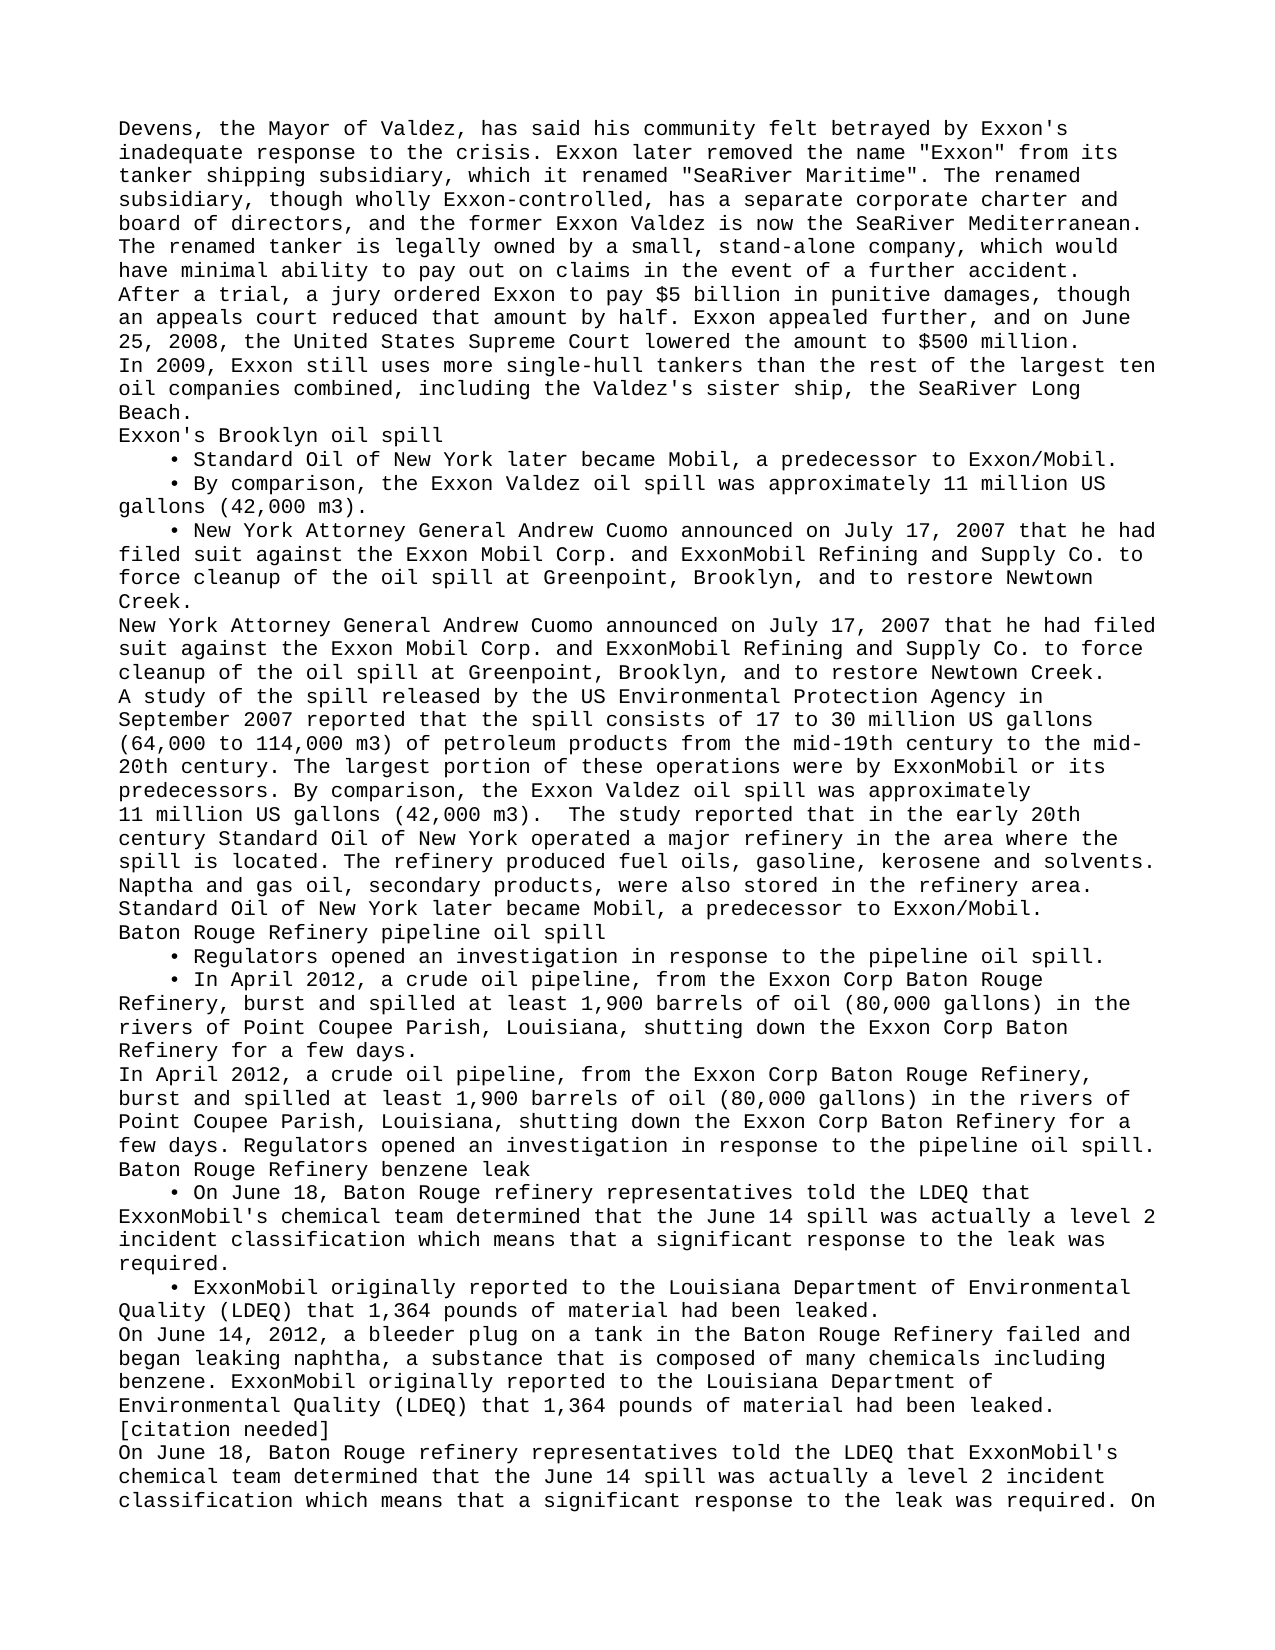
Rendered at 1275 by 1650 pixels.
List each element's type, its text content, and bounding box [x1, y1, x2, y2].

text On June 14, 2012, a bleeder plug on a tank in the Baton Rouge Refinery failed and began leaking naphtha, a substance that is composed of many chemicals including benzene. ExxonMobil originally reported to the Louisiana Department of Environmental Quality (LDEQ) that 1,364 pounds of material had been leaked.[citation needed] [118, 1324, 1157, 1442]
text On June 18, Baton Rouge refinery representatives told the LDEQ that ExxonMobil's chemical team determined that the June 14 spill was actually a level 2 incident classification which means that a significant response to the leak was required. On [118, 1442, 1157, 1513]
text Baton Rouge Refinery pipeline oil spill [118, 922, 1157, 946]
text New York Attorney General Andrew Cuomo announced on July 17, 2007 that he had filed suit against the Exxon Mobil Corp. and ExxonMobil Refining and Supply Co. to force cleanup of the oil spill at Greenpoint, Brooklyn, and to restore Newtown Creek. [118, 615, 1157, 686]
text • By comparison, the Exxon Valdez oil spill was approximately 11 million US gallons (42,000 m3). [118, 473, 1157, 520]
text Devens, the Mayor of Valdez, has said his community felt betrayed by Exxon's inadequate response to the crisis. Exxon later removed the name "Exxon" from its tanker shipping subsidiary, which it renamed "SeaRiver Maritime". The renamed subsidiary, though wholly Exxon-controlled, has a separate corporate charter and board of directors, and the former Exxon Valdez is now the SeaRiver Mediterranean. The renamed tanker is legally owned by a small, stand-alone company, which would have minimal ability to pay out on claims in the event of a further accident. [118, 118, 1157, 284]
text • New York Attorney General Andrew Cuomo announced on July 17, 2007 that he had filed suit against the Exxon Mobil Corp. and ExxonMobil Refining and Supply Co. to force cleanup of the oil spill at Greenpoint, Brooklyn, and to restore Newtown Creek. [118, 520, 1157, 615]
text • In April 2012, a crude oil pipeline, from the Exxon Corp Baton Rouge Refinery, burst and spilled at least 1,900 barrels of oil (80,000 gallons) in the rivers of Point Coupee Parish, Louisiana, shutting down the Exxon Corp Baton Refinery for a few days. [118, 969, 1157, 1064]
text Exxon's Brooklyn oil spill [118, 426, 1157, 449]
text • Standard Oil of New York later became Mobil, a predecessor to Exxon/Mobil. [118, 449, 1157, 473]
text • ExxonMobil originally reported to the Louisiana Department of Environmental Quality (LDEQ) that 1,364 pounds of material had been leaked. [118, 1277, 1157, 1324]
text After a trial, a jury ordered Exxon to pay $5 billion in punitive damages, though an appeals court reduced that amount by half. Exxon appealed further, and on June 25, 2008, the United States Supreme Court lowered the amount to $500 million. [118, 284, 1157, 354]
text A study of the spill released by the US Environmental Protection Agency in September 2007 reported that the spill consists of 17 to 30 million US gallons (64,000 to 114,000 m3) of petroleum products from the mid-19th century to the mid-20th century. The largest portion of these operations were by ExxonMobil or its predecessors. By comparison, the Exxon Valdez oil spill was approximately 11 million US gallons (42,000 m3). The study reported that in the early 20th century Standard Oil of New York operated a major refinery in the area where the spill is located. The refinery produced fuel oils, gasoline, kerosene and solvents. Naptha and gas oil, secondary products, were also stored in the refinery area. Standard Oil of New York later became Mobil, a predecessor to Exxon/Mobil. [118, 686, 1157, 922]
text • Regulators opened an investigation in response to the pipeline oil spill. [118, 946, 1157, 969]
text In April 2012, a crude oil pipeline, from the Exxon Corp Baton Rouge Refinery, burst and spilled at least 1,900 barrels of oil (80,000 gallons) in the rivers of Point Coupee Parish, Louisiana, shutting down the Exxon Corp Baton Refinery for a few days. Regulators opened an investigation in response to the pipeline oil spill. [118, 1064, 1157, 1158]
text In 2009, Exxon still uses more single-hull tankers than the rest of the largest ten oil companies combined, including the Valdez's sister ship, the SeaRiver Long Beach. [118, 354, 1157, 426]
text Baton Rouge Refinery benzene leak [118, 1158, 1157, 1182]
text • On June 18, Baton Rouge refinery representatives told the LDEQ that ExxonMobil's chemical team determined that the June 14 spill was actually a level 2 incident classification which means that a significant response to the leak was required. [118, 1182, 1157, 1277]
